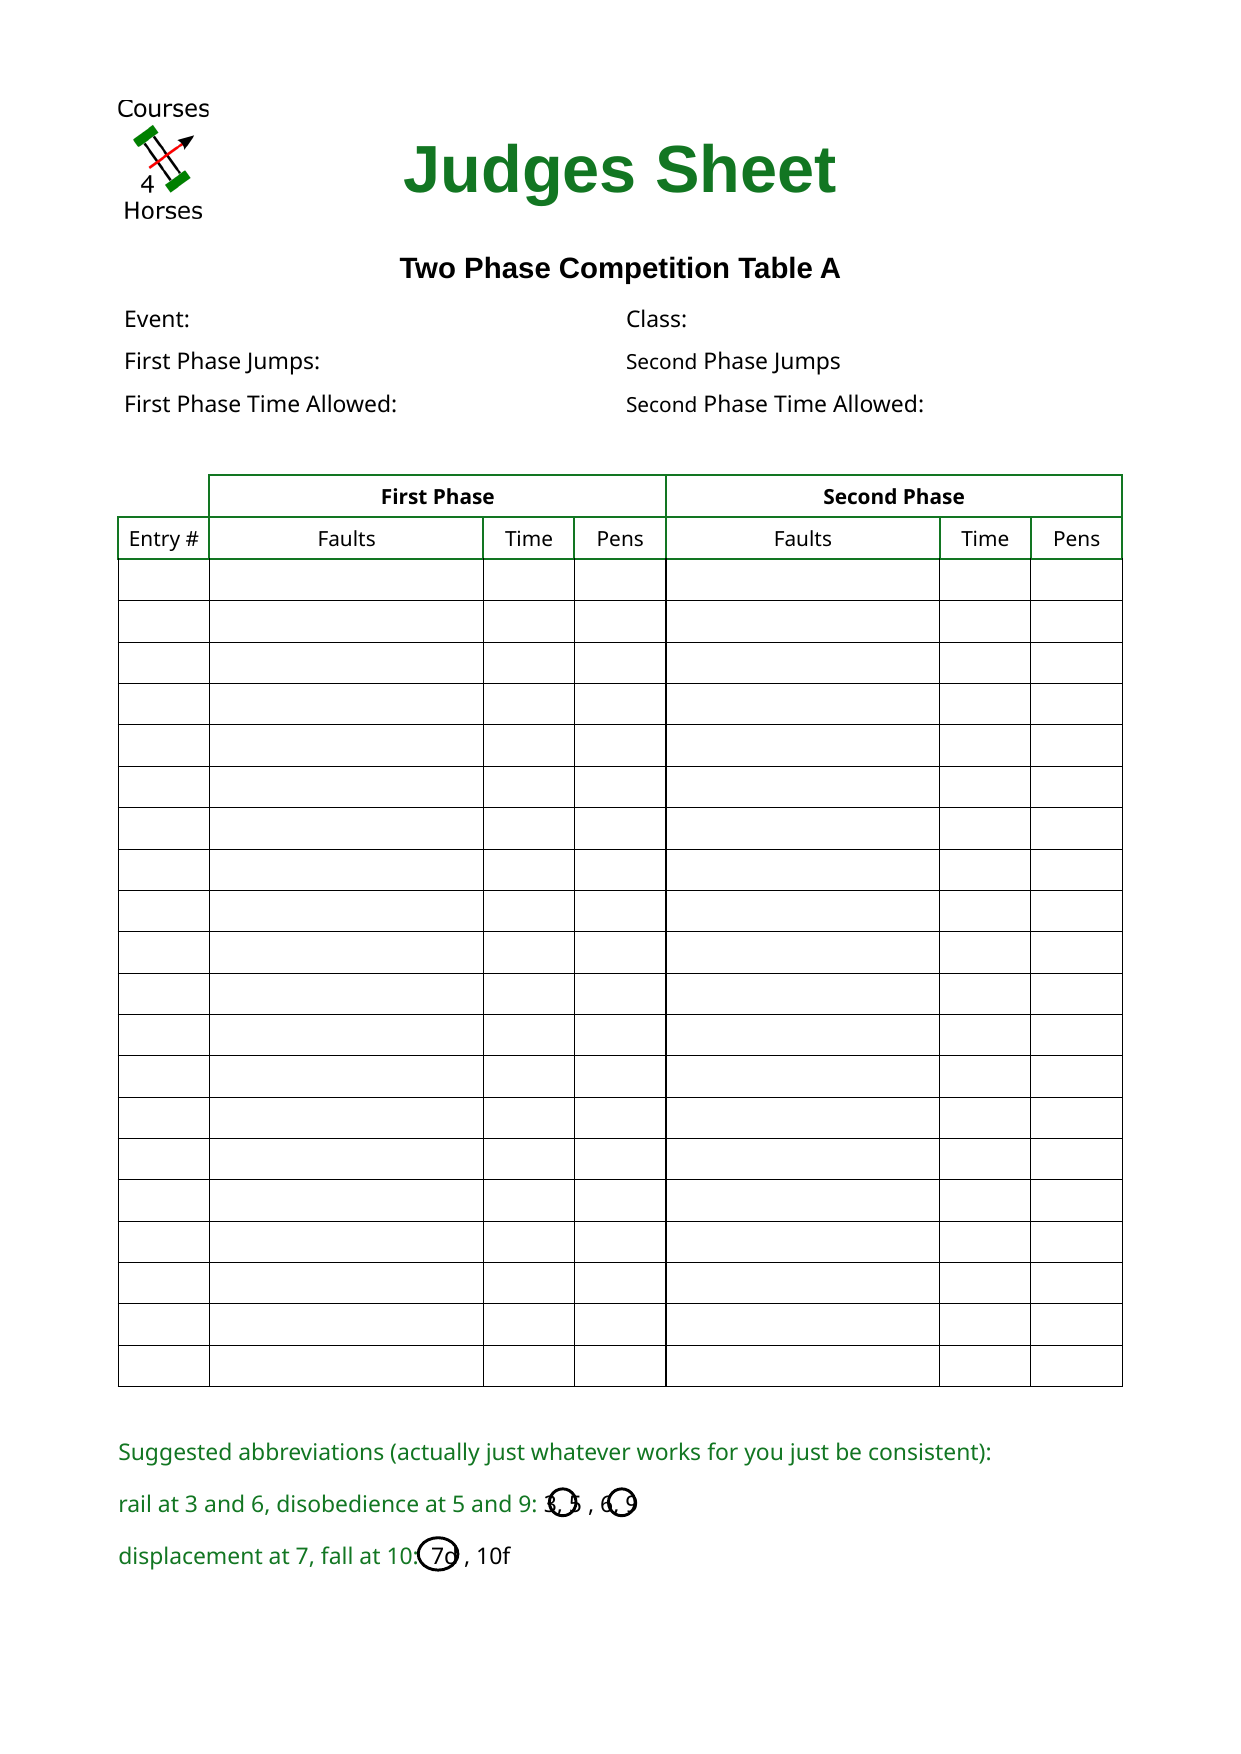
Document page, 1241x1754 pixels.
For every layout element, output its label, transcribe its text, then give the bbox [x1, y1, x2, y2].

table_cell [667, 1098, 939, 1138]
table_cell [210, 808, 483, 848]
table_cell [940, 850, 1030, 890]
table_cell [119, 1346, 209, 1386]
table_cell [575, 1015, 665, 1055]
table_cell [940, 1346, 1030, 1386]
table_header Second Phase [667, 476, 1121, 516]
table_cell [940, 808, 1030, 848]
table_cell [484, 725, 574, 766]
table_cell [940, 974, 1030, 1014]
table_cell [667, 725, 939, 766]
table_cell [667, 1180, 939, 1221]
table_cell [119, 643, 209, 683]
table_cell [484, 1304, 574, 1345]
text displacement at 7, fall at 10: 7d , 10f [118, 1540, 432, 1572]
table_cell [1031, 974, 1122, 1014]
table_header Class: [620, 297, 1122, 339]
table_cell [210, 643, 483, 683]
table_cell [667, 767, 939, 807]
table_cell [575, 684, 665, 724]
table_cell Pens [575, 518, 665, 558]
subtitle Two Phase Competition Table A [118, 251, 1122, 284]
table_cell [484, 684, 574, 724]
table_cell Time [941, 518, 1030, 558]
table_cell [484, 850, 574, 890]
table_cell [484, 1346, 574, 1386]
table_cell [1031, 1139, 1122, 1179]
table_cell [210, 1015, 483, 1055]
table_cell [119, 974, 209, 1014]
table_cell [667, 932, 939, 972]
table_cell [210, 850, 483, 890]
table_cell [940, 643, 1030, 683]
table_cell [940, 891, 1030, 931]
table_cell [210, 1263, 483, 1303]
table_cell [575, 1180, 665, 1221]
table_cell [484, 974, 574, 1014]
table_cell [575, 891, 665, 931]
table_cell Second Phase Jumps [620, 340, 1122, 382]
table_cell [210, 684, 483, 724]
table_cell [667, 1056, 939, 1097]
table_cell [484, 1139, 574, 1179]
table_cell [667, 1263, 939, 1303]
table_cell [1031, 932, 1122, 972]
table_cell [575, 808, 665, 848]
table_cell Faults [667, 518, 939, 558]
table_cell [1031, 767, 1122, 807]
table_cell [667, 1139, 939, 1179]
table_cell [210, 560, 483, 600]
table_cell [575, 1222, 665, 1262]
table_cell [667, 560, 939, 600]
table_cell [667, 601, 939, 642]
table_cell [210, 1098, 483, 1138]
table_cell [119, 891, 209, 931]
table_cell [575, 767, 665, 807]
table_cell [210, 1180, 483, 1221]
table_cell [575, 643, 665, 683]
text rail at 3 and 6, disobedience at 5 and 9: 3, 5 , 6, 9 [118, 1488, 1122, 1519]
table_cell [667, 850, 939, 890]
table_cell [1031, 1304, 1122, 1345]
table_cell [119, 725, 209, 766]
table_cell [940, 601, 1030, 642]
table_cell [119, 1263, 209, 1303]
table_cell [940, 767, 1030, 807]
table_cell [119, 560, 209, 600]
table_cell [210, 932, 483, 972]
table_cell [484, 643, 574, 683]
table_cell [1031, 1015, 1122, 1055]
table_cell [940, 1015, 1030, 1055]
table_cell [667, 891, 939, 931]
table_cell [1031, 1180, 1122, 1221]
table_cell [575, 1304, 665, 1345]
table_cell [119, 767, 209, 807]
table_cell [119, 1056, 209, 1097]
table_cell [575, 1056, 665, 1097]
table_cell [667, 643, 939, 683]
picture [118, 100, 209, 219]
table_cell [1031, 725, 1122, 766]
table_cell [210, 1139, 483, 1179]
table_cell [667, 808, 939, 848]
table_cell [484, 932, 574, 972]
table_cell [119, 1098, 209, 1138]
table_cell [484, 1263, 574, 1303]
table_cell [119, 850, 209, 890]
table_cell [940, 560, 1030, 600]
table_cell [210, 1056, 483, 1097]
table_cell [210, 767, 483, 807]
table_cell Entry # [119, 518, 208, 558]
table_cell Faults [210, 518, 482, 558]
table_cell [210, 725, 483, 766]
text Suggested abbreviations (actually just whatever works for you just be consistent): [118, 1436, 1122, 1467]
table_cell [484, 891, 574, 931]
table_cell First Phase Jumps: [118, 340, 620, 382]
table_cell Time [484, 518, 573, 558]
table_cell Second Phase Time Allowed: [620, 382, 1122, 425]
table_cell [940, 1263, 1030, 1303]
table_cell [1031, 850, 1122, 890]
table_cell [575, 1263, 665, 1303]
table_cell [667, 1222, 939, 1262]
table_cell [119, 1222, 209, 1262]
table_cell [940, 1098, 1030, 1138]
table_cell [575, 1346, 665, 1386]
table_cell [940, 1180, 1030, 1221]
table_cell [940, 684, 1030, 724]
table_cell [484, 808, 574, 848]
table_cell [119, 808, 209, 848]
table_cell [575, 725, 665, 766]
table_cell [575, 1139, 665, 1179]
table_cell [210, 891, 483, 931]
table_cell [1031, 601, 1122, 642]
table_cell [667, 684, 939, 724]
table_cell [575, 560, 665, 600]
table_cell [484, 601, 574, 642]
table_cell [575, 974, 665, 1014]
text displacement at 7, fall at 10: 7d , 10f [420, 1540, 454, 1568]
table_cell [484, 1056, 574, 1097]
table_cell [1031, 643, 1122, 683]
table_cell [484, 1222, 574, 1262]
table_cell [119, 1015, 209, 1055]
table_header Event: [118, 297, 620, 339]
table_cell [1031, 891, 1122, 931]
table_cell [667, 974, 939, 1014]
table_cell [484, 767, 574, 807]
table_cell [119, 932, 209, 972]
table_cell [940, 1304, 1030, 1345]
table_cell [119, 1180, 209, 1221]
table_cell [1031, 1056, 1122, 1097]
table_cell [940, 1139, 1030, 1179]
table_cell [575, 1098, 665, 1138]
table_cell [1031, 808, 1122, 848]
table_cell [484, 1015, 574, 1055]
table_cell [210, 601, 483, 642]
table_cell [667, 1346, 939, 1386]
table_cell [119, 684, 209, 724]
table_cell [484, 1098, 574, 1138]
table_cell [484, 560, 574, 600]
table_cell [1031, 1346, 1122, 1386]
table_cell First Phase Time Allowed: [118, 382, 620, 425]
table_header [118, 474, 208, 516]
table_cell [1031, 1222, 1122, 1262]
table_cell [119, 1139, 209, 1179]
table_cell [210, 1222, 483, 1262]
table_cell [119, 1304, 209, 1345]
text displacement at 7, fall at 10: 7d , 10f [444, 1540, 1122, 1572]
table_header First Phase [210, 476, 665, 516]
table_cell [119, 601, 209, 642]
table_cell [667, 1015, 939, 1055]
table_cell [210, 1346, 483, 1386]
table_cell [1031, 684, 1122, 724]
table_cell [575, 850, 665, 890]
table_cell Pens [1032, 518, 1121, 558]
table_cell [1031, 1263, 1122, 1303]
table_cell [210, 1304, 483, 1345]
table_cell [1031, 560, 1122, 600]
table_cell [940, 1056, 1030, 1097]
table_cell [575, 932, 665, 972]
table_cell [1031, 1098, 1122, 1138]
table_cell [210, 974, 483, 1014]
table_cell [940, 1222, 1030, 1262]
table_cell [940, 725, 1030, 766]
table_cell [940, 932, 1030, 972]
table_cell [484, 1180, 574, 1221]
table_cell [575, 601, 665, 642]
table_cell [667, 1304, 939, 1345]
